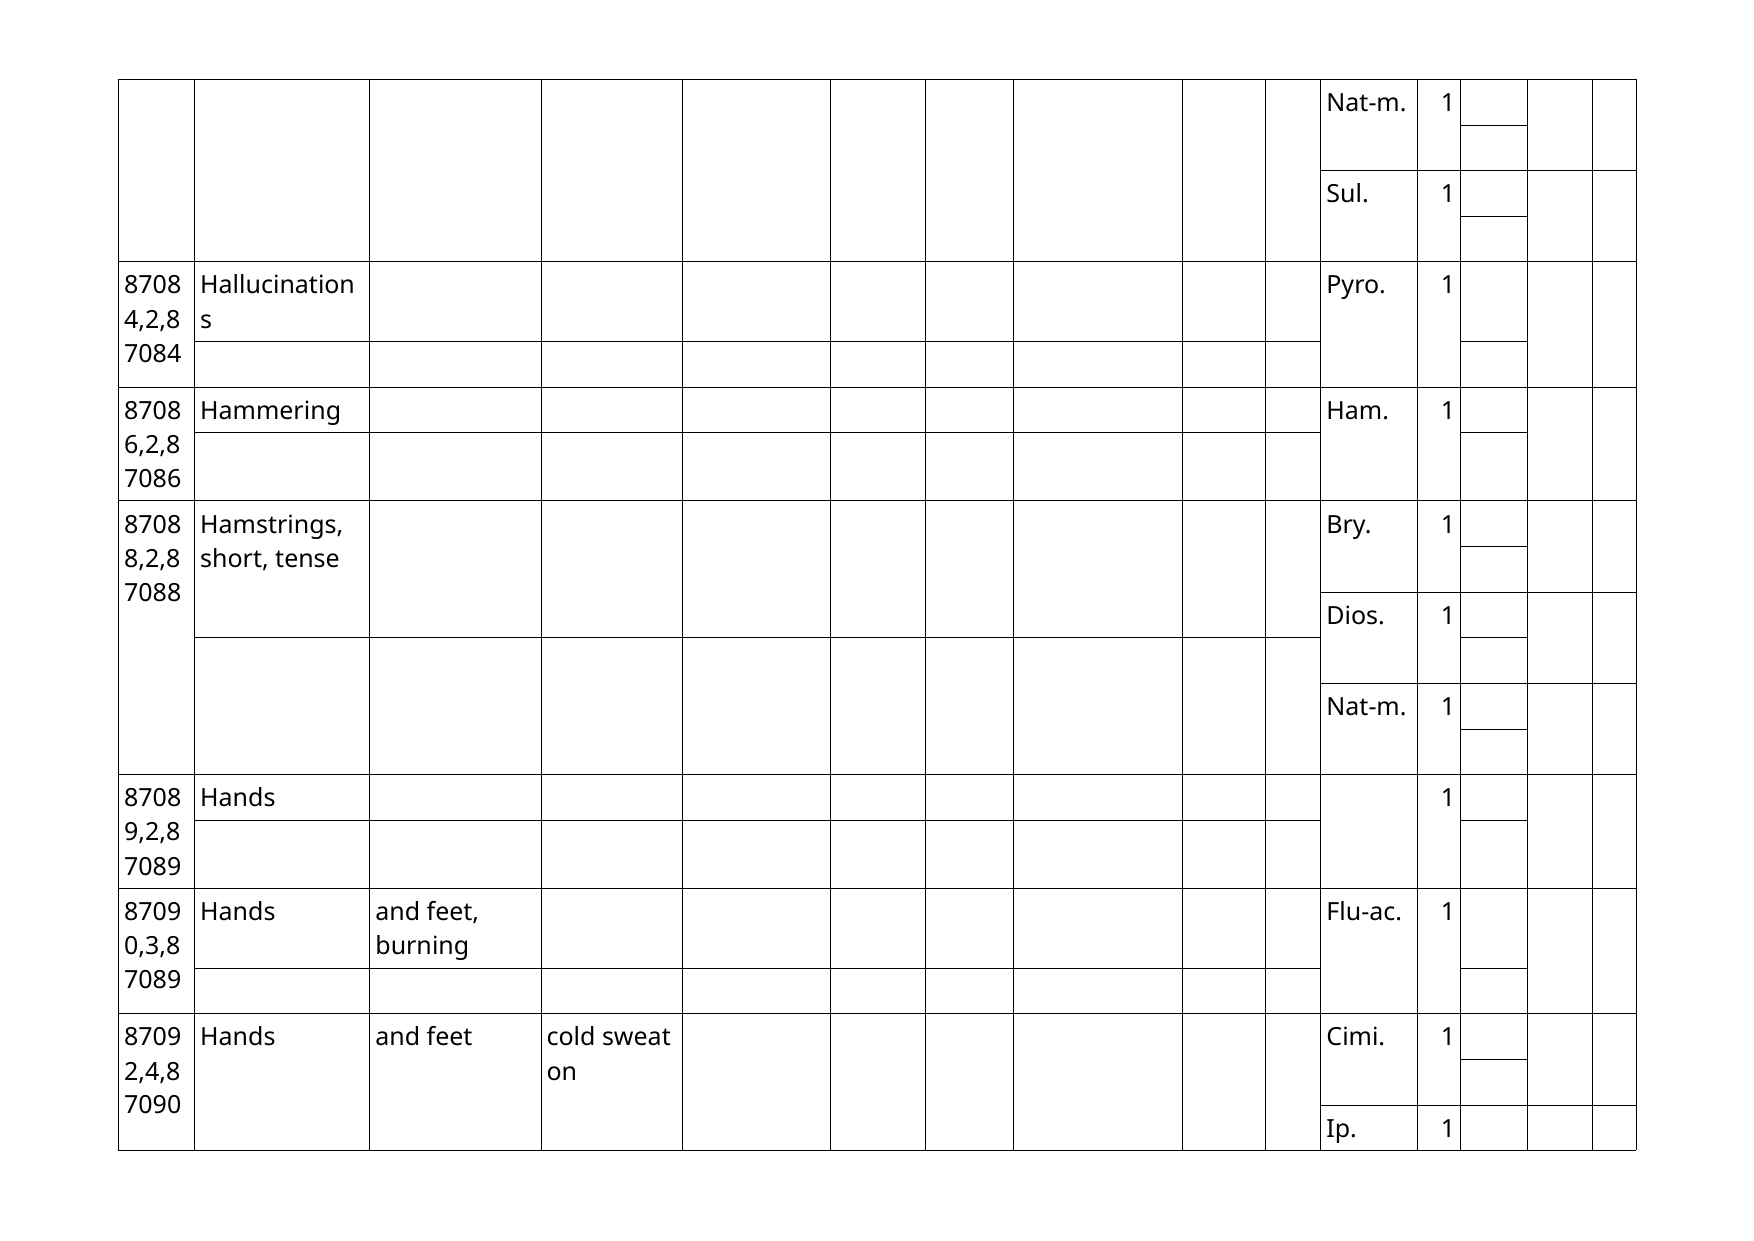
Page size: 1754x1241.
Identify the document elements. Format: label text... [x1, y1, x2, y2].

table_cell [1528, 171, 1592, 261]
table_cell [683, 889, 830, 968]
table_cell [1593, 501, 1636, 592]
table_cell [1528, 889, 1592, 1013]
table_cell [831, 969, 925, 1013]
table_cell [370, 969, 541, 1013]
table_cell [1266, 638, 1320, 774]
table_cell [1014, 80, 1182, 261]
table_cell [1014, 889, 1182, 968]
table_cell [542, 501, 682, 637]
table_cell [370, 775, 541, 820]
table_cell [1266, 433, 1320, 500]
table_cell [831, 262, 925, 341]
table_cell [1461, 1014, 1527, 1059]
table_cell [1266, 80, 1320, 261]
table_cell [542, 969, 682, 1013]
table_cell [1266, 889, 1320, 968]
table_cell [1528, 388, 1592, 500]
table_cell 1 [1418, 889, 1460, 1013]
table_cell [1593, 684, 1636, 774]
table_cell [119, 80, 194, 261]
table_cell [1266, 262, 1320, 341]
table_cell [1461, 171, 1527, 216]
table_cell [1593, 80, 1636, 170]
table_cell [195, 80, 369, 261]
table_cell [370, 821, 541, 888]
table_cell Cimi. [1321, 1014, 1417, 1104]
table_cell [195, 969, 369, 1013]
table_cell [542, 388, 682, 432]
table_cell [370, 80, 541, 261]
table_cell [926, 821, 1013, 888]
table_cell 1 [1418, 171, 1460, 261]
table_cell [1321, 775, 1417, 888]
table_cell [926, 388, 1013, 432]
table_cell and feet [370, 1014, 541, 1150]
table_cell [1461, 547, 1527, 592]
table_cell [1266, 775, 1320, 820]
table_cell [1014, 342, 1182, 387]
table_cell 87092,4,87090 [119, 1014, 194, 1150]
table_cell [1528, 1014, 1592, 1104]
table_cell [1183, 821, 1265, 888]
table_cell [683, 433, 830, 500]
table_cell [370, 262, 541, 341]
table_cell [1183, 1014, 1265, 1150]
table_cell [1593, 775, 1636, 888]
table_cell Bry. [1321, 501, 1417, 592]
table_cell [926, 969, 1013, 1013]
table_cell [542, 775, 682, 820]
table_cell Dios. [1321, 593, 1417, 683]
table_cell [542, 262, 682, 341]
table_cell [683, 262, 830, 341]
table_cell [683, 821, 830, 888]
table_cell Hallucinations [195, 262, 369, 341]
table_cell Hands [195, 775, 369, 820]
table_cell [1014, 775, 1182, 820]
table_cell [1593, 1014, 1636, 1104]
table_cell [683, 969, 830, 1013]
table_cell [683, 775, 830, 820]
table_cell [1461, 638, 1527, 683]
table_cell [1593, 388, 1636, 500]
table_cell [926, 262, 1013, 341]
table_cell [1461, 217, 1527, 261]
table_cell and feet, burning [370, 889, 541, 968]
table_cell [926, 433, 1013, 500]
table_cell [370, 388, 541, 432]
table_cell 1 [1418, 593, 1460, 683]
table_cell [1461, 775, 1527, 820]
table_cell Hamstrings, short, tense [195, 501, 369, 637]
table_cell [683, 342, 830, 387]
table_cell [1014, 638, 1182, 774]
table_cell [926, 775, 1013, 820]
table_cell Nat-m. [1321, 80, 1417, 170]
table_cell [1183, 342, 1265, 387]
table_cell [683, 638, 830, 774]
table_cell [1183, 388, 1265, 432]
table_cell [1266, 501, 1320, 637]
table_cell [195, 638, 369, 774]
table_cell [831, 889, 925, 968]
table_cell [1528, 80, 1592, 170]
table_cell [542, 80, 682, 261]
table_cell [1461, 593, 1527, 637]
table_cell [1461, 969, 1527, 1013]
table_cell [1014, 388, 1182, 432]
table_cell 1 [1418, 1106, 1460, 1150]
table_cell 87090,3,87089 [119, 889, 194, 1013]
table_cell [1014, 1014, 1182, 1150]
table_cell [542, 821, 682, 888]
table_cell [1014, 262, 1182, 341]
table_cell [1014, 433, 1182, 500]
table_cell [1528, 501, 1592, 592]
table_cell [831, 80, 925, 261]
table_cell [370, 342, 541, 387]
table_cell Hammering [195, 388, 369, 432]
table_cell [1528, 684, 1592, 774]
table_cell [1183, 262, 1265, 341]
table_cell Nat-m. [1321, 684, 1417, 774]
table_cell cold sweat on [542, 1014, 682, 1150]
table_cell 1 [1418, 775, 1460, 888]
table_cell [370, 501, 541, 637]
table_cell [1461, 342, 1527, 387]
table_cell Pyro. [1321, 262, 1417, 387]
table_cell [926, 501, 1013, 637]
table_cell [1528, 262, 1592, 387]
table_cell [1014, 821, 1182, 888]
table_cell [1266, 821, 1320, 888]
table_cell [195, 342, 369, 387]
table_cell [1528, 593, 1592, 683]
table_cell [831, 1014, 925, 1150]
table_cell [683, 1014, 830, 1150]
table_cell 1 [1418, 262, 1460, 387]
table_cell [1183, 433, 1265, 500]
table_cell [1461, 433, 1527, 500]
table_cell [683, 501, 830, 637]
table_cell [1266, 342, 1320, 387]
table_cell [1593, 262, 1636, 387]
table_cell [1461, 821, 1527, 888]
table_cell [542, 638, 682, 774]
table_cell 1 [1418, 80, 1460, 170]
table_cell [1183, 969, 1265, 1013]
table_cell 87088,2,87088 [119, 501, 194, 774]
table_cell [1461, 126, 1527, 170]
table_cell [926, 80, 1013, 261]
table_cell [542, 342, 682, 387]
table_cell 87084,2,87084 [119, 262, 194, 387]
table_cell 87089,2,87089 [119, 775, 194, 888]
table_cell [831, 433, 925, 500]
table_cell [1014, 501, 1182, 637]
table_cell [1183, 775, 1265, 820]
table_cell Hands [195, 1014, 369, 1150]
table_cell [1461, 1060, 1527, 1104]
table_cell [1461, 80, 1527, 124]
table_cell [926, 342, 1013, 387]
table_cell [542, 889, 682, 968]
table_cell 1 [1418, 501, 1460, 592]
table_cell [370, 638, 541, 774]
table_cell [1593, 593, 1636, 683]
table_cell [195, 821, 369, 888]
table_cell [1266, 1014, 1320, 1150]
table_cell [831, 638, 925, 774]
table_cell [926, 889, 1013, 968]
table_cell [831, 775, 925, 820]
table_cell [1461, 684, 1527, 728]
table_cell [1266, 969, 1320, 1013]
table_cell [831, 501, 925, 637]
table_cell [1593, 1106, 1636, 1150]
table_cell 1 [1418, 1014, 1460, 1104]
table_cell [542, 433, 682, 500]
table_cell Hands [195, 889, 369, 968]
table_cell 1 [1418, 684, 1460, 774]
table_cell [683, 80, 830, 261]
table_cell [1014, 969, 1182, 1013]
table_cell Ham. [1321, 388, 1417, 500]
table_cell [1461, 730, 1527, 774]
table_cell [370, 433, 541, 500]
table_cell [1461, 501, 1527, 546]
table_cell Ip. [1321, 1106, 1417, 1150]
table_cell [831, 388, 925, 432]
table_cell [195, 433, 369, 500]
table_cell [1266, 388, 1320, 432]
table_cell 87086,2,87086 [119, 388, 194, 500]
table_cell [1528, 1106, 1592, 1150]
table_cell [1183, 501, 1265, 637]
table_cell [1593, 889, 1636, 1013]
table_cell Flu-ac. [1321, 889, 1417, 1013]
table_cell [683, 388, 830, 432]
table_cell [926, 638, 1013, 774]
table_cell [1461, 388, 1527, 432]
table_cell [1461, 1106, 1527, 1150]
table_cell [1528, 775, 1592, 888]
table_cell [1183, 638, 1265, 774]
table_cell [1461, 262, 1527, 341]
table_cell [831, 342, 925, 387]
table_cell 1 [1418, 388, 1460, 500]
table_cell [1461, 889, 1527, 968]
table_cell [1593, 171, 1636, 261]
table_cell [926, 1014, 1013, 1150]
table_cell [831, 821, 925, 888]
table_cell [1183, 80, 1265, 261]
table_cell Sul. [1321, 171, 1417, 261]
table_cell [1183, 889, 1265, 968]
